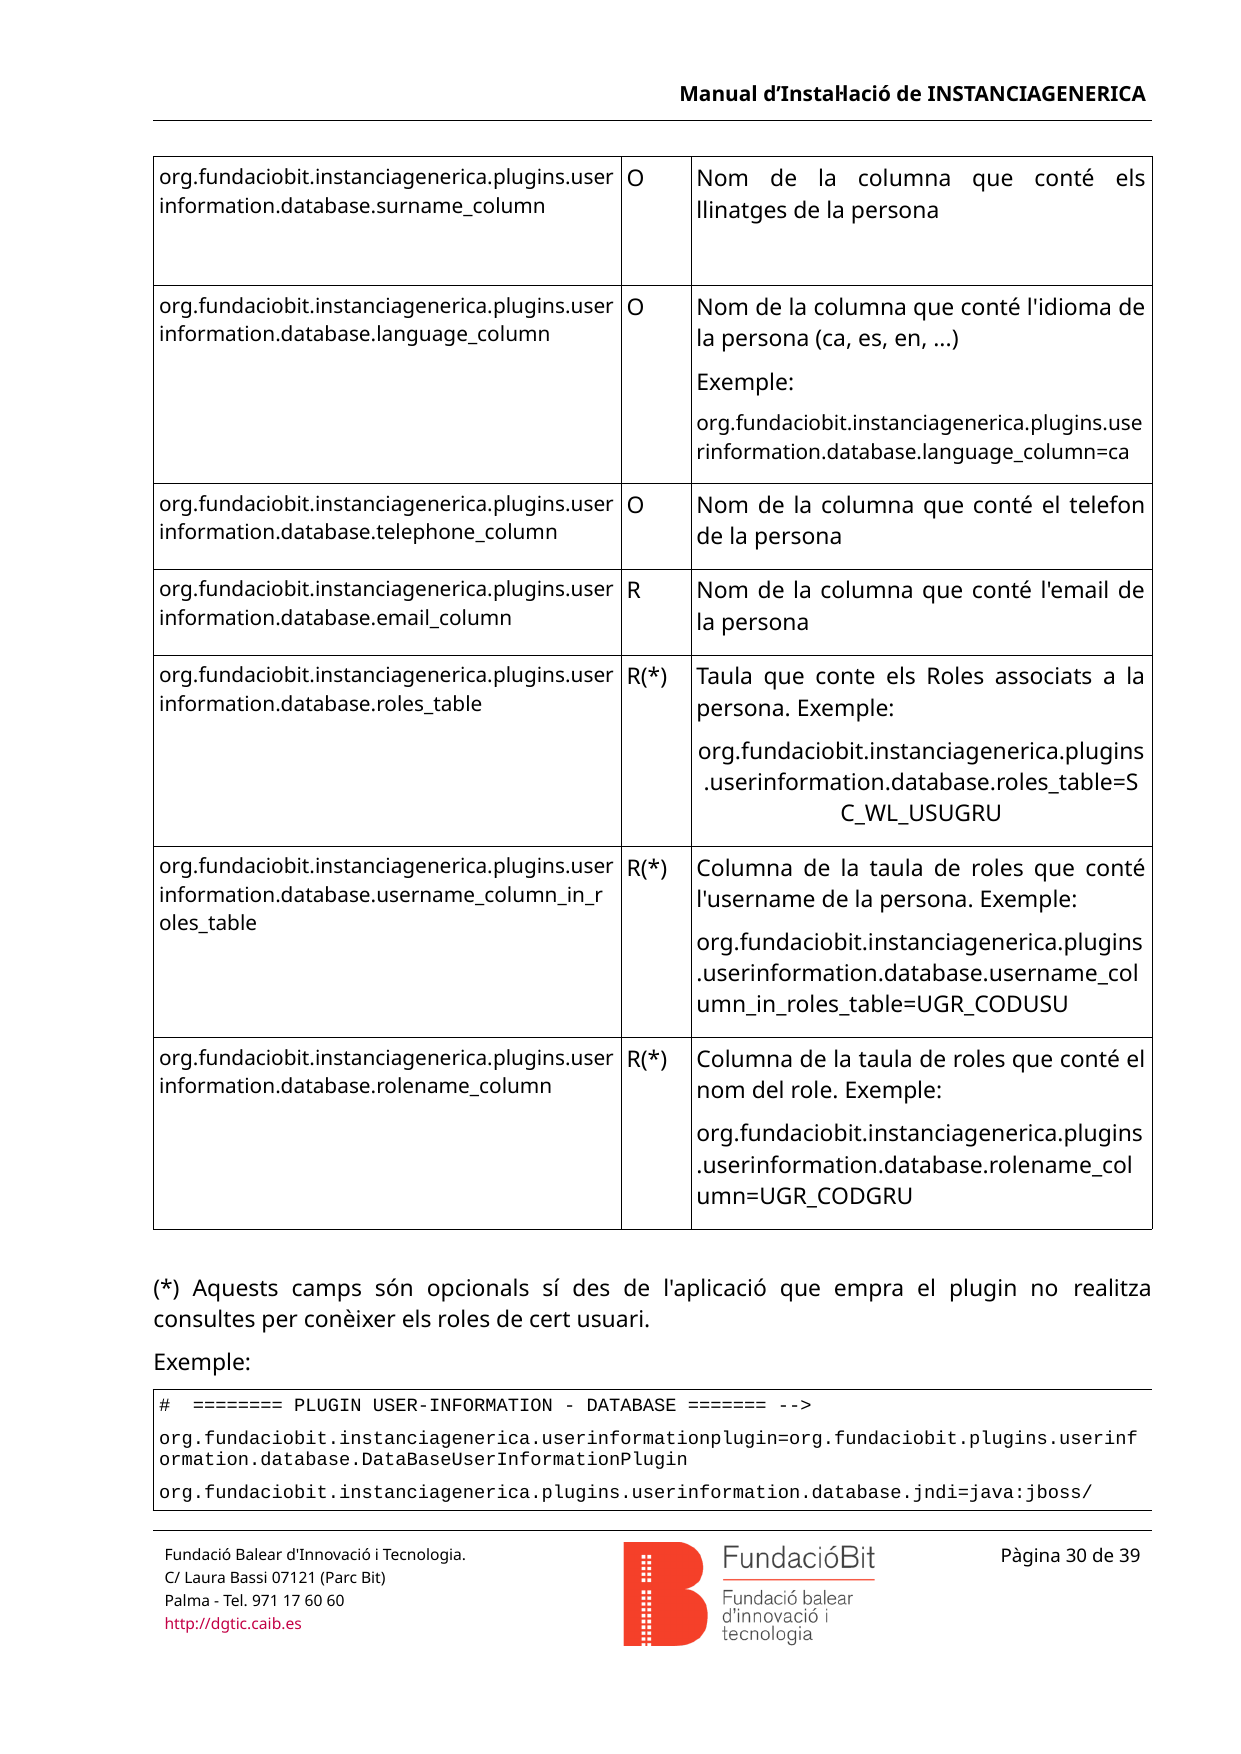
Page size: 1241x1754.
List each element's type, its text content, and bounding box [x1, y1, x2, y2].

picture [623, 1542, 875, 1646]
table_cell Columna de la taula de roles que conté el nom del role. Exemple: org.fundaciobit.instanciagenerica.plugins.userinformation.database.rolename_column=UGR_CODGRU [692, 1038, 1152, 1228]
table_cell R(*) [622, 1038, 691, 1228]
table_header # ======== PLUGIN USER-INFORMATION - DATABASE ======= --> org.fundaciobit.instanciagenerica.userinformationplugin=org.fundaciobit.plugins.userinformation.database.DataBaseUserInformationPlugin org.fundaciobit.instanciagenerica.plugins.userinformation.database.jndi=java:jboss/ [154, 1390, 1152, 1510]
table_cell Nom de la columna que conté l'email de la persona [692, 570, 1152, 654]
table_cell Nom de la columna que conté l'idioma de la persona (ca, es, en, ...) Exemple: org.fundaciobit.instanciagenerica.plugins.userinformation.database.language_column=ca [692, 286, 1152, 483]
table_cell org.fundaciobit.instanciagenerica.plugins.userinformation.database.telephone_column [154, 484, 621, 569]
table_cell O [622, 484, 691, 569]
table_cell org.fundaciobit.instanciagenerica.plugins.userinformation.database.surname_column [154, 157, 621, 285]
table_cell org.fundaciobit.instanciagenerica.plugins.userinformation.database.language_column [154, 286, 621, 483]
table_cell R(*) [622, 847, 691, 1037]
table_cell O [622, 157, 691, 285]
text (*) Aquests camps són opcionals sí des de l'aplicació que empra el plugin no realitza consultes per conèixer els roles de cert usuari. [153, 1272, 1152, 1334]
table_cell org.fundaciobit.instanciagenerica.plugins.userinformation.database.email_column [154, 570, 621, 654]
table_cell Nom de la columna que conté els llinatges de la persona [692, 157, 1152, 285]
table_cell org.fundaciobit.instanciagenerica.plugins.userinformation.database.username_column_in_roles_table [154, 847, 621, 1037]
table_cell Nom de la columna que conté el telefon de la persona [692, 484, 1152, 569]
table_cell org.fundaciobit.instanciagenerica.plugins.userinformation.database.rolename_column [154, 1038, 621, 1228]
table_cell org.fundaciobit.instanciagenerica.plugins.userinformation.database.roles_table [154, 656, 621, 846]
table_cell Columna de la taula de roles que conté l'username de la persona. Exemple: org.fundaciobit.instanciagenerica.plugins.userinformation.database.username_column_in_roles_table=UGR_CODUSU [692, 847, 1152, 1037]
table_cell R [622, 570, 691, 654]
table_cell Taula que conte els Roles associats a la persona. Exemple: org.fundaciobit.instanciagenerica.plugins.userinformation.database.roles_table=SC_WL_USUGRU [692, 656, 1152, 846]
table_cell O [622, 286, 691, 483]
text Exemple: [153, 1346, 1152, 1377]
table_cell R(*) [622, 656, 691, 846]
